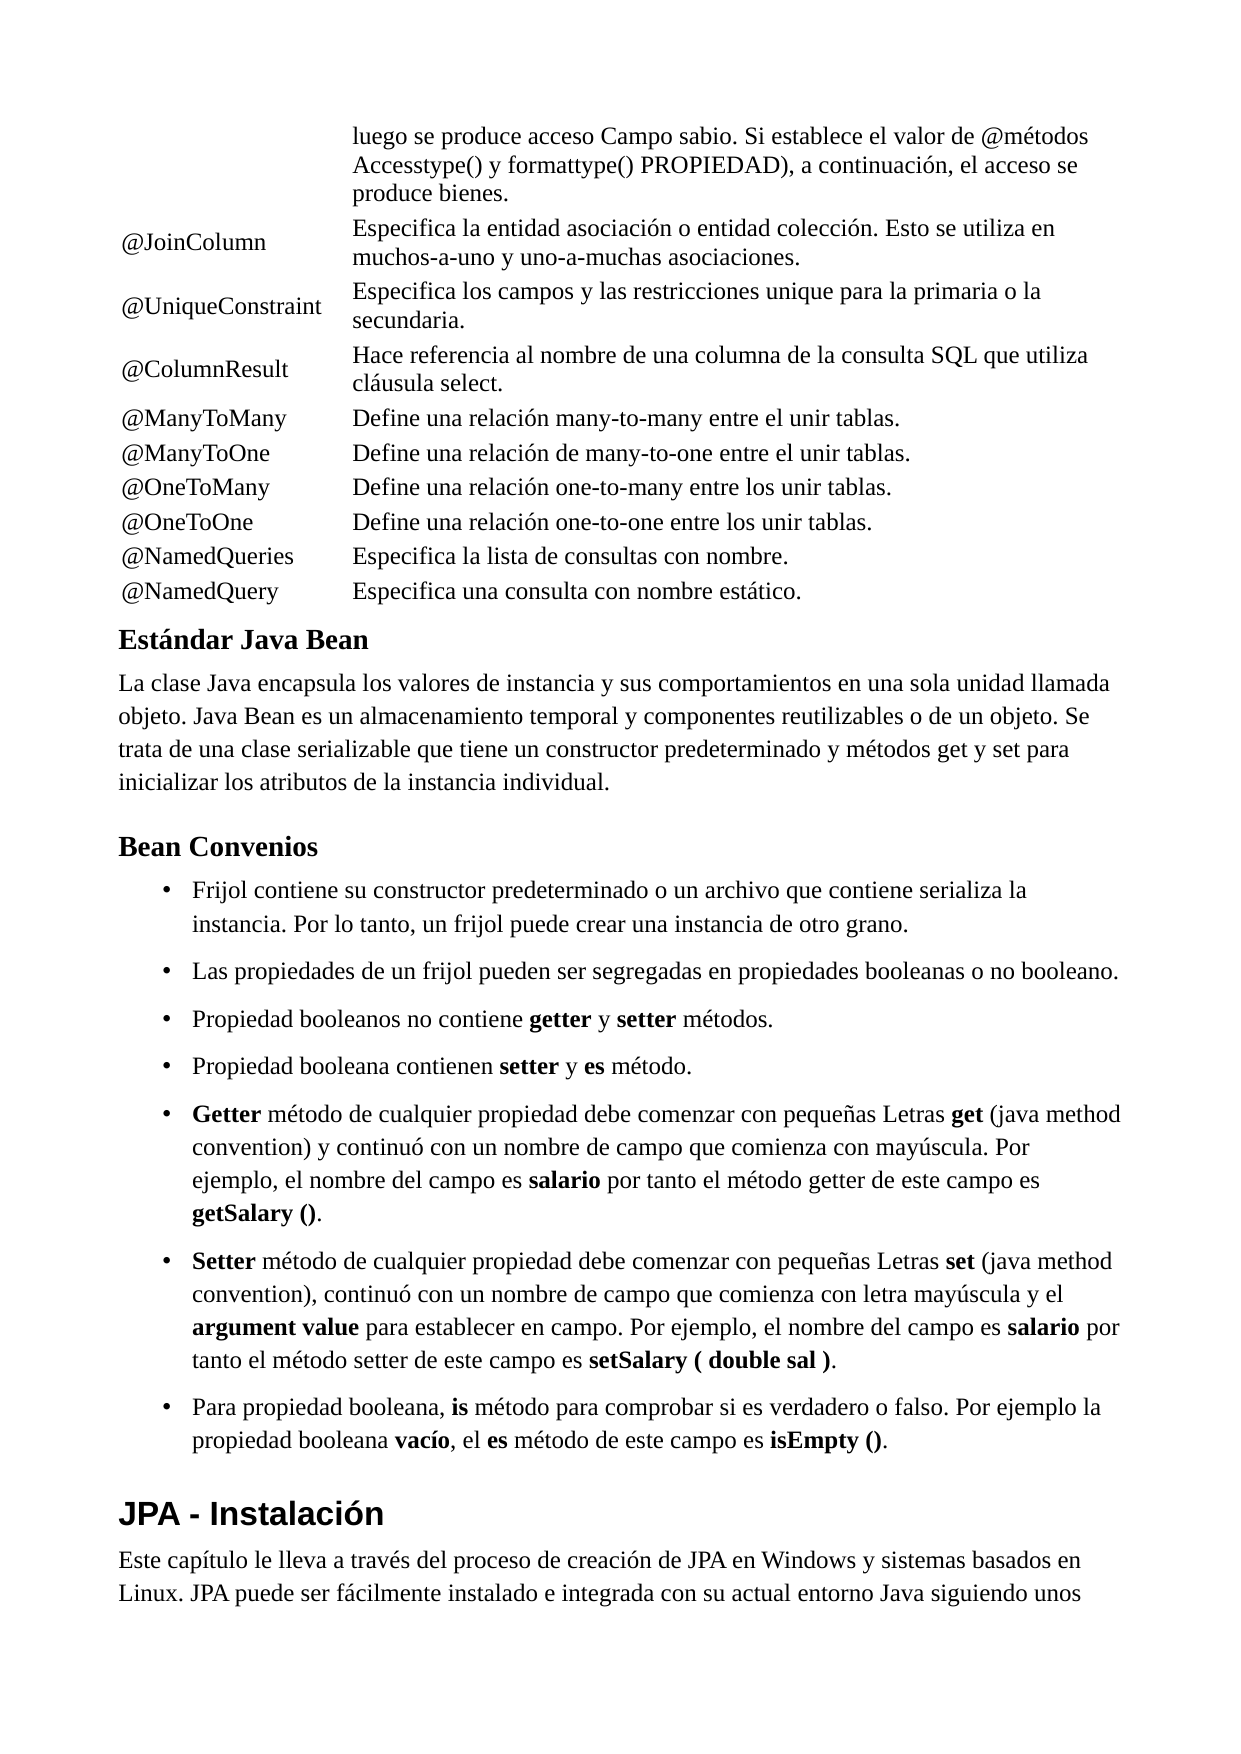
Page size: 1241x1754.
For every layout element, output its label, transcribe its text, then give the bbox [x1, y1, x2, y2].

table_cell Define una relación many-to-many entre el unir tablas. [349, 400, 1122, 435]
subtitle JPA - Instalación [118, 1494, 1122, 1532]
list Setter método de cualquier propiedad debe comenzar con pequeñas Letras set (java method convention), continuó con un nombre de campo que comienza con letra mayúscula y el argument value para establecer en campo. Por ejemplo, el nombre del campo es salario por tanto el método setter de este campo es setSalary ( double sal ). [162, 1246, 1122, 1373]
table_cell Define una relación one-to-many entre los unir tablas. [349, 469, 1122, 504]
table_cell Especifica una consulta con nombre estático. [349, 573, 1122, 608]
table_cell @OneToMany [118, 469, 349, 504]
subtitle Estándar Java Bean [118, 622, 1122, 656]
list Las propiedades de un frijol pueden ser segregadas en propiedades booleanas o no booleano. [162, 956, 1122, 985]
table_cell @ColumnResult [118, 337, 349, 400]
table_cell @NamedQuery [118, 573, 349, 608]
table_cell [118, 118, 349, 210]
table_cell @ManyToMany [118, 400, 349, 435]
table_cell Especifica los campos y las restricciones unique para la primaria o la secundaria. [349, 274, 1122, 337]
table_cell Define una relación de many-to-one entre el unir tablas. [349, 435, 1122, 469]
list Para propiedad booleana, is método para comprobar si es verdadero o falso. Por ejemplo la propiedad booleana vacío, el es método de este campo es isEmpty (). [162, 1392, 1122, 1454]
table_cell @ManyToOne [118, 435, 349, 469]
table_cell @OneToOne [118, 504, 349, 538]
list Propiedad booleanos no contiene getter y setter métodos. [162, 1004, 1122, 1033]
table_cell luego se produce acceso Campo sabio. Si establece el valor de @métodos Accesstype() y formattype() PROPIEDAD), a continuación, el acceso se produce bienes. [349, 118, 1122, 210]
table_cell @NamedQueries [118, 539, 349, 573]
subtitle Bean Convenios [118, 829, 1122, 863]
table_cell Especifica la entidad asociación o entidad colección. Esto se utiliza en muchos-a-uno y uno-a-muchas asociaciones. [349, 210, 1122, 273]
text Este capítulo le lleva a través del proceso de creación de JPA en Windows y sistemas basados en Linux. JPA puede ser fácilmente instalado e integrada con su actual entorno Java siguiendo unos [118, 1545, 1122, 1607]
table_cell Hace referencia al nombre de una columna de la consulta SQL que utiliza cláusula select. [349, 337, 1122, 400]
list Propiedad booleana contienen setter y es método. [162, 1051, 1122, 1080]
table_cell Define una relación one-to-one entre los unir tablas. [349, 504, 1122, 538]
text La clase Java encapsula los valores de instancia y sus comportamientos en una sola unidad llamada objeto. Java Bean es un almacenamiento temporal y componentes reutilizables o de un objeto. Se trata de una clase serializable que tiene un constructor predeterminado y métodos get y set para inicializar los atributos de la instancia individual. [118, 668, 1122, 796]
table_cell @JoinColumn [118, 210, 349, 273]
table_cell @UniqueConstraint [118, 274, 349, 337]
list Frijol contiene su constructor predeterminado o un archivo que contiene serializa la instancia. Por lo tanto, un frijol puede crear una instancia de otro grano. [162, 876, 1122, 937]
list Getter método de cualquier propiedad debe comenzar con pequeñas Letras get (java method convention) y continuó con un nombre de campo que comienza con mayúscula. Por ejemplo, el nombre del campo es salario por tanto el método getter de este campo es getSalary (). [162, 1099, 1122, 1227]
table_cell Especifica la lista de consultas con nombre. [349, 539, 1122, 573]
